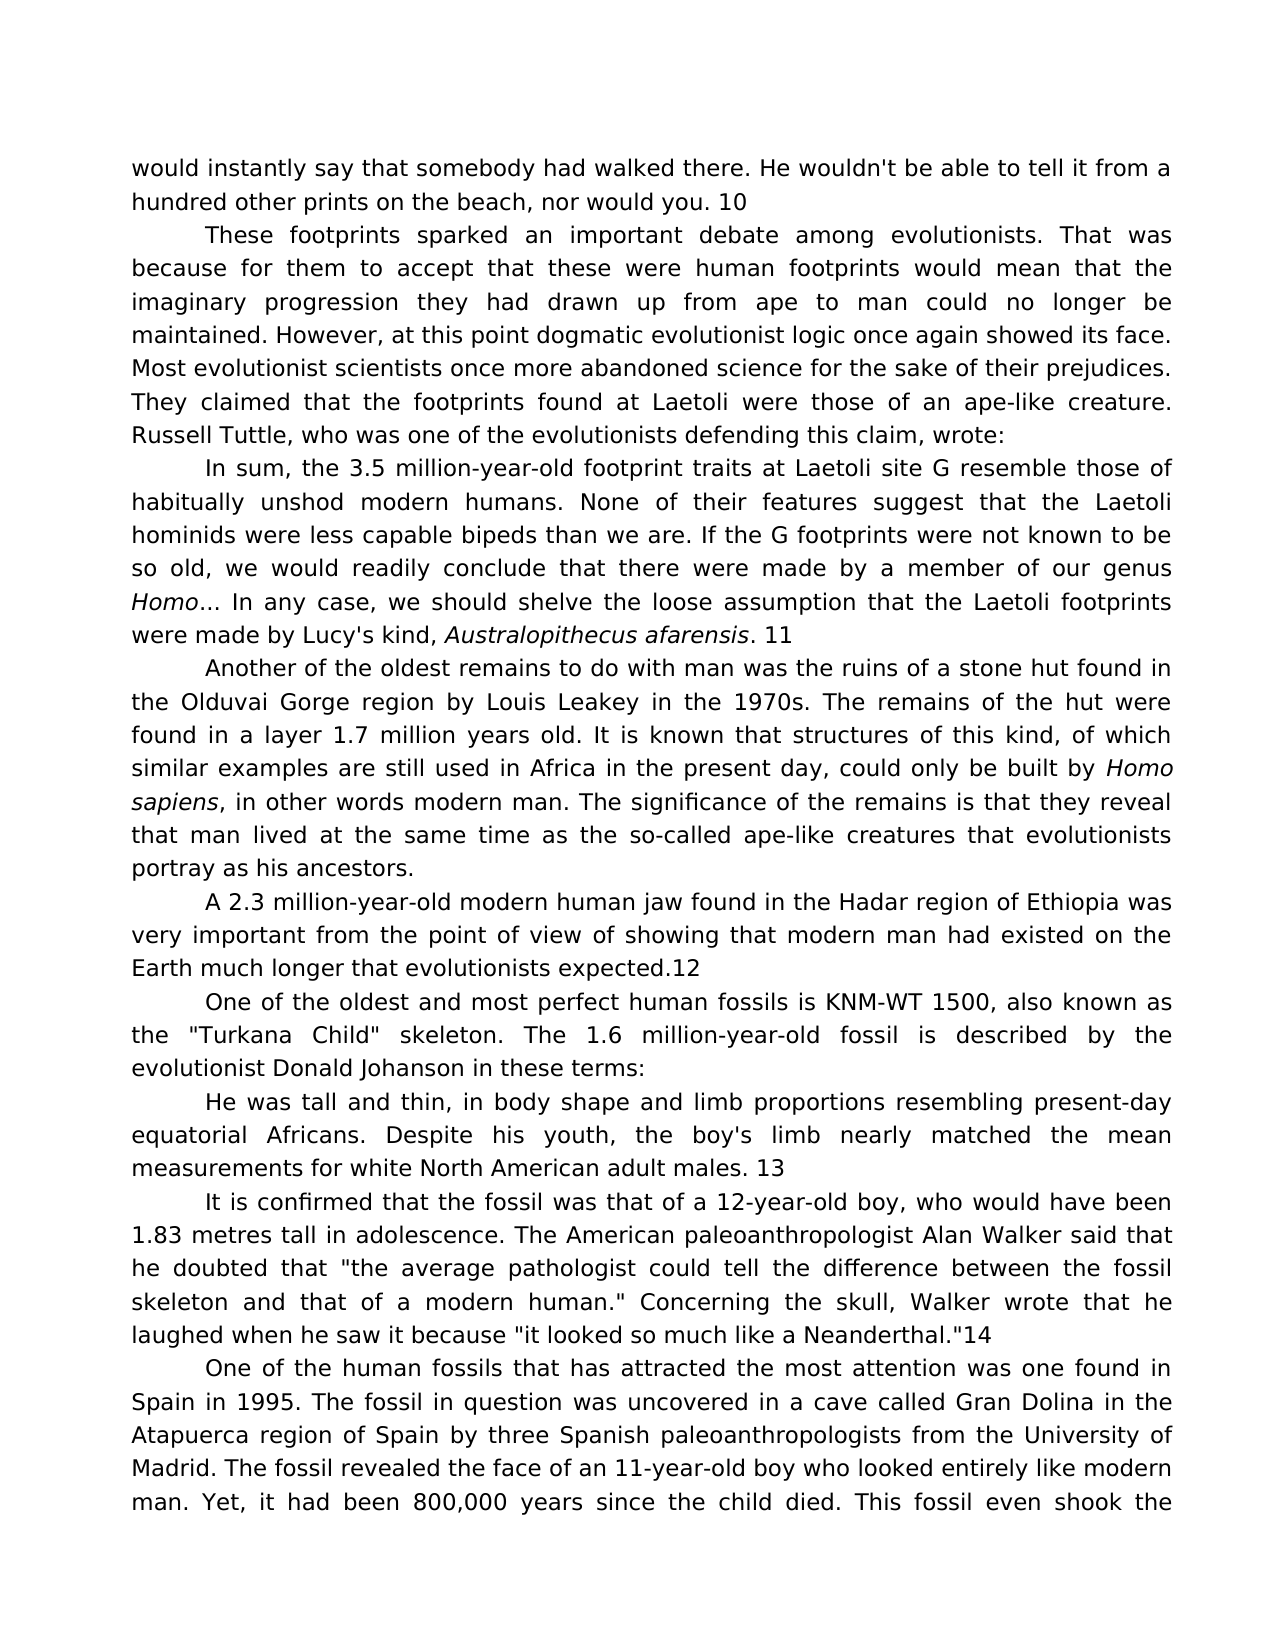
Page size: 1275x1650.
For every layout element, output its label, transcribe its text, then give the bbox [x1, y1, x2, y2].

text In sum, the 3.5 million-year-old footprint traits at Laetoli site G resemble those of habitually unshod modern humans. None of their features suggest that the Laetoli hominids were less capable bipeds than we are. If the G footprints were not known to be so old, we would readily conclude that there were made by a member of our genus Homo... In any case, we should shelve the loose assumption that the Laetoli footprints were made by Lucy's kind, Australopithecus afarensis. 11 [131, 450, 1174, 650]
text One of the human fossils that has attracted the most attention was one found in Spain in 1995. The fossil in question was uncovered in a cave called Gran Dolina in the Atapuerca region of Spain by three Spanish paleoanthropologists from the University of Madrid. The fossil revealed the face of an 11-year-old boy who looked entirely like modern man. Yet, it had been 800,000 years since the child died. This fossil even shook the [131, 1350, 1174, 1517]
text Another of the oldest remains to do with man was the ruins of a stone hut found in the Olduvai Gorge region by Louis Leakey in the 1970s. The remains of the hut were found in a layer 1.7 million years old. It is known that structures of this kind, of which similar examples are still used in Africa in the present day, could only be built by Homo sapiens, in other words modern man. The significance of the remains is that they reveal that man lived at the same time as the so-called ape-like creatures that evolutionists portray as his ancestors. [131, 650, 1174, 883]
text He was tall and thin, in body shape and limb proportions resembling present-day equatorial Africans. Despite his youth, the boy's limb nearly matched the mean measurements for white North American adult males. 13 [131, 1083, 1174, 1183]
text would instantly say that somebody had walked there. He wouldn't be able to tell it from a hundred other prints on the beach, nor would you. 10 [131, 150, 1174, 217]
text It is confirmed that the fossil was that of a 12-year-old boy, who would have been 1.83 metres tall in adolescence. The American paleoanthropologist Alan Walker said that he doubted that "the average pathologist could tell the difference between the fossil skeleton and that of a modern human." Concerning the skull, Walker wrote that he laughed when he saw it because "it looked so much like a Neanderthal."14 [131, 1183, 1174, 1350]
text These footprints sparked an important debate among evolutionists. That was because for them to accept that these were human footprints would mean that the imaginary progression they had drawn up from ape to man could no longer be maintained. However, at this point dogmatic evolutionist logic once again showed its face. Most evolutionist scientists once more abandoned science for the sake of their prejudices. They claimed that the footprints found at Laetoli were those of an ape-like creature. Russell Tuttle, who was one of the evolutionists defending this claim, wrote: [131, 217, 1174, 450]
text A 2.3 million-year-old modern human jaw found in the Hadar region of Ethiopia was very important from the point of view of showing that modern man had existed on the Earth much longer that evolutionists expected.12 [131, 883, 1174, 983]
text One of the oldest and most perfect human fossils is KNM-WT 1500, also known as the "Turkana Child" skeleton. The 1.6 million-year-old fossil is described by the evolutionist Donald Johanson in these terms: [131, 983, 1174, 1083]
